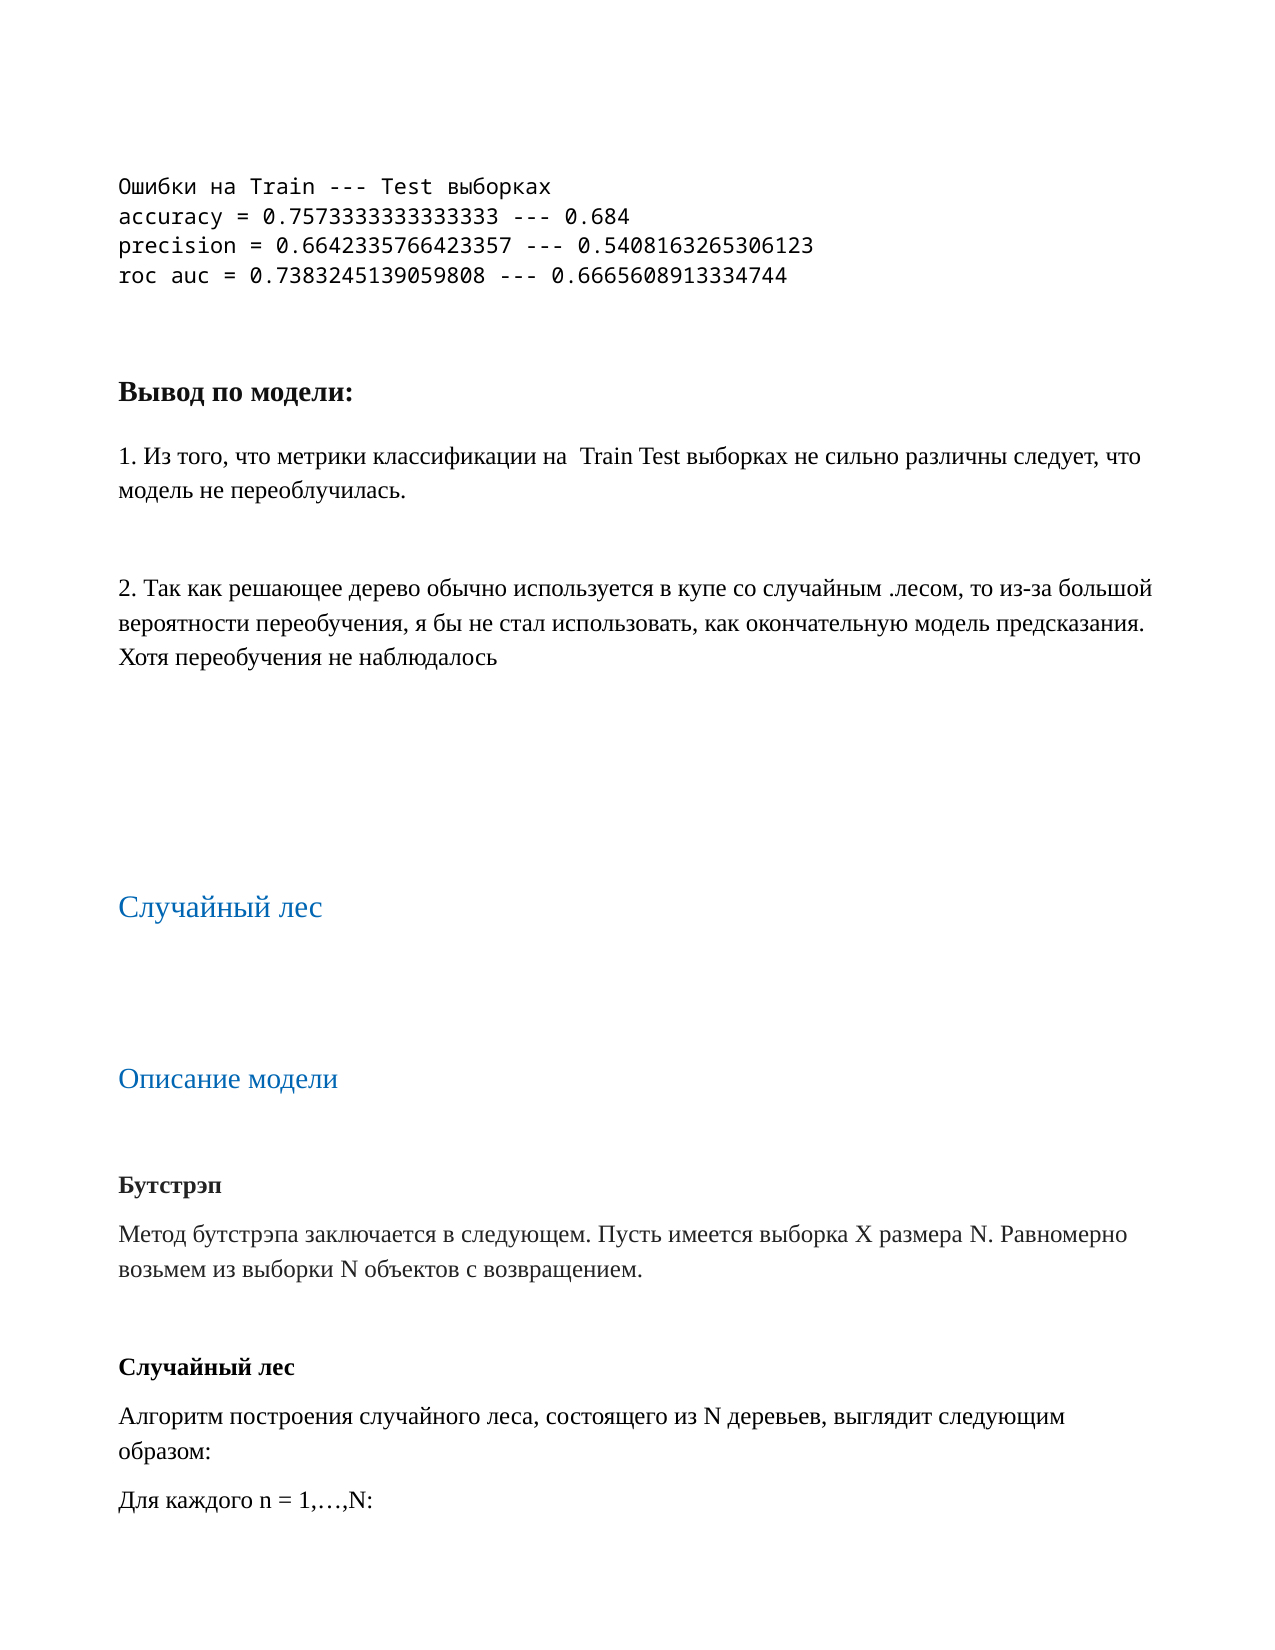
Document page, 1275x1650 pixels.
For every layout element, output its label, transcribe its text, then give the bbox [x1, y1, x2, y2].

text Вывод по модели: [118, 374, 1157, 407]
text Случайный лес [118, 888, 1157, 924]
text Бутстрэп [118, 1171, 1157, 1199]
text 2. Так как решающее дерево обычно используется в купе со случайным .лесом, то из-за большой вероятности переобучения, я бы не стал использовать, как окончательную модель предсказания. Хотя переобучения не наблюдалось [118, 573, 1157, 671]
text roc auc = 0.7383245139059808 --- 0.6665608913334744 [118, 260, 1157, 290]
text accuracy = 0.7573333333333333 --- 0.684 [118, 201, 1157, 230]
text precision = 0.6642335766423357 --- 0.5408163265306123 [118, 230, 1157, 260]
text Для каждого n = 1,…,N: [118, 1485, 1157, 1513]
text Случайный лес [118, 1352, 1157, 1381]
text Ошибки на Train --- Test выборках [118, 171, 1157, 201]
text Метод бутстрэпа заключается в следующем. Пусть имеется выборка X размера N. Равномерно возьмем из выборки N объектов с возвращением. [118, 1219, 1157, 1283]
text Описание модели [118, 1061, 1157, 1094]
text Алгоритм построения случайного леса, состоящего из N деревьев, выглядит следующим образом: [118, 1401, 1157, 1464]
text 1. Из того, что метрики классификации на Train Test выборках не сильно различны следует, что модель не переоблучилась. [118, 441, 1157, 504]
